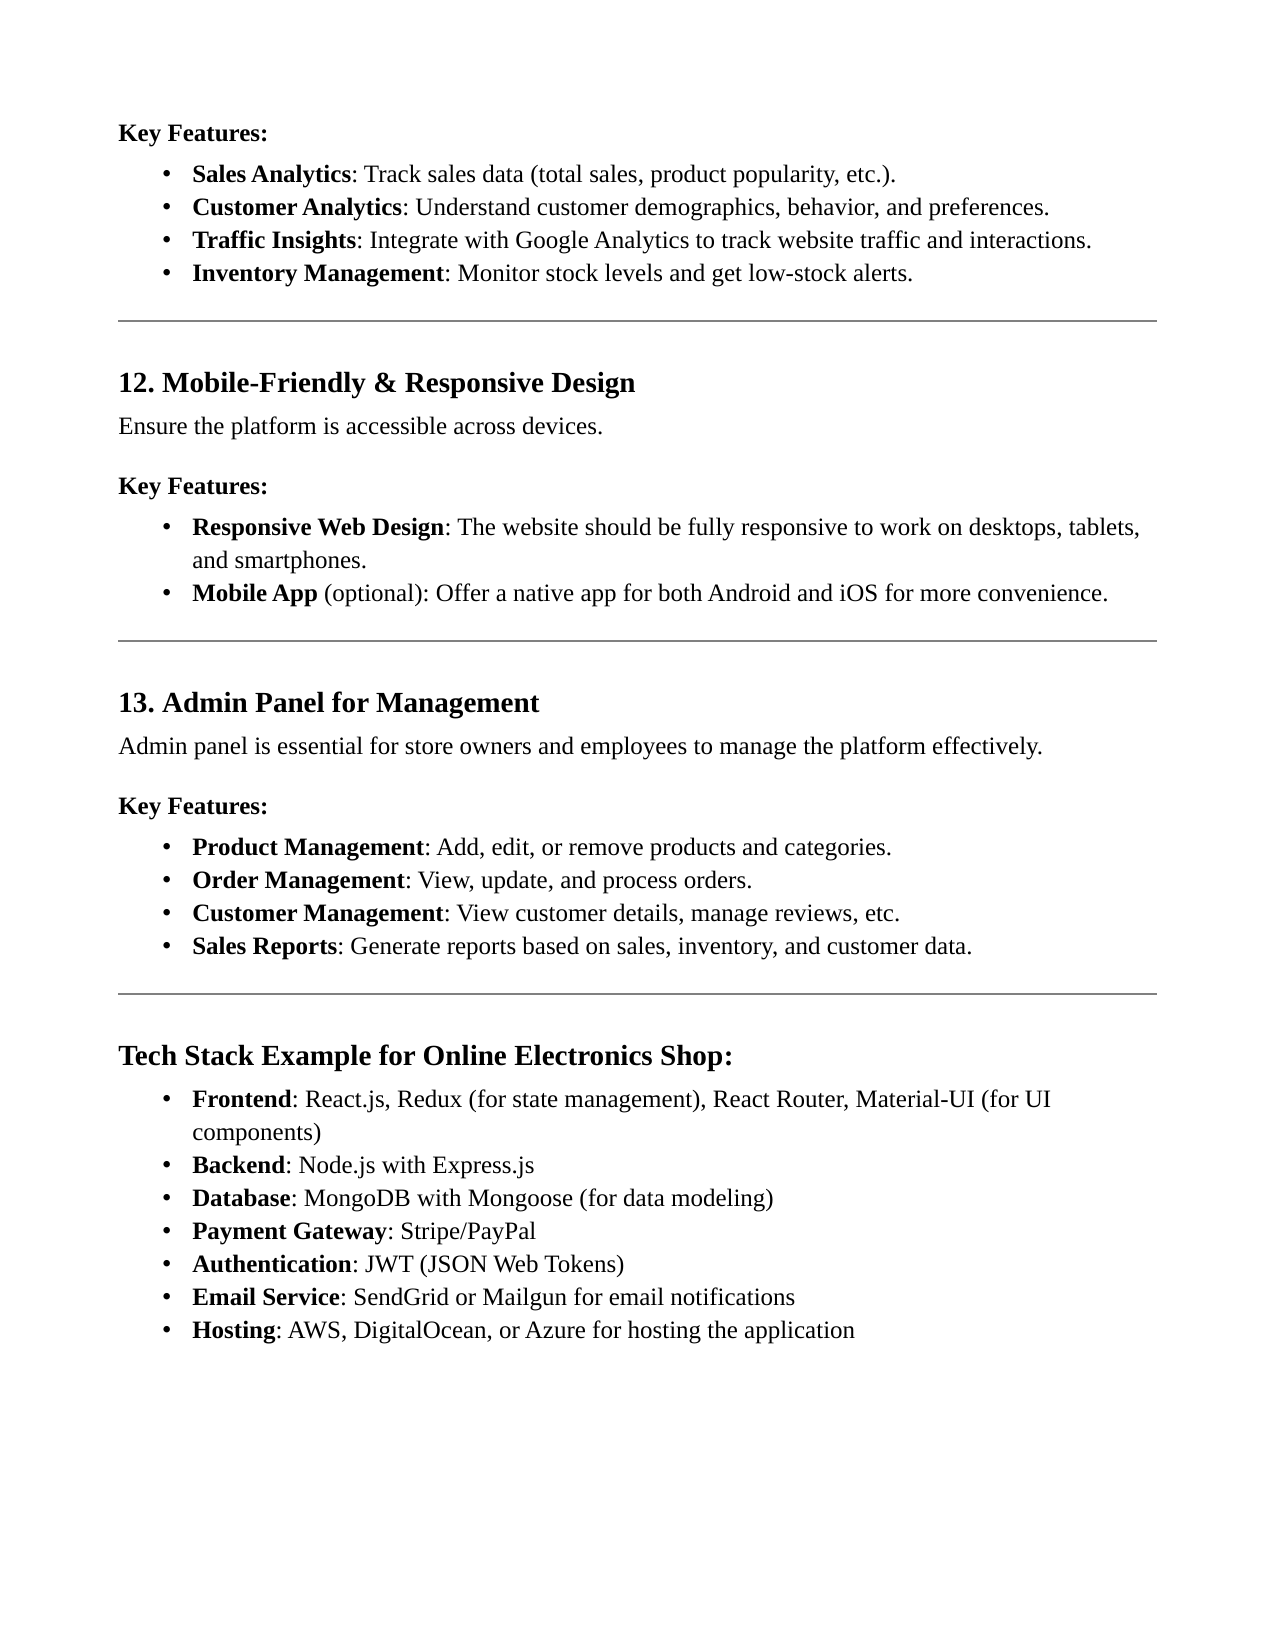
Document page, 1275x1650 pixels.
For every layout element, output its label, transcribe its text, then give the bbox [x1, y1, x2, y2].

list Product Management: Add, edit, or remove products and categories. [162, 832, 1157, 861]
text Admin panel is essential for store owners and employees to manage the platform effectively. [118, 731, 1157, 759]
subtitle Key Features: [118, 791, 1157, 820]
text Ensure the platform is accessible across devices. [118, 411, 1157, 440]
list Sales Analytics: Track sales data (total sales, product popularity, etc.). [162, 159, 1157, 188]
list Traffic Insights: Integrate with Google Analytics to track website traffic and interactions. [162, 225, 1157, 254]
list Authentication: JWT (JSON Web Tokens) [162, 1249, 1157, 1278]
list Order Management: View, update, and process orders. [162, 865, 1157, 894]
subtitle Tech Stack Example for Online Electronics Shop: [118, 1038, 1157, 1071]
list Inventory Management: Monitor stock levels and get low-stock alerts. [162, 258, 1157, 287]
list Frontend: React.js, Redux (for state management), React Router, Material-UI (for UI components) [162, 1084, 1157, 1146]
list Backend: Node.js with Express.js [162, 1150, 1157, 1178]
subtitle 12. Mobile-Friendly & Responsive Design [118, 365, 1157, 398]
list Email Service: SendGrid or Mailgun for email notifications [162, 1282, 1157, 1311]
list Customer Management: View customer details, manage reviews, etc. [162, 898, 1157, 927]
list Responsive Web Design: The website should be fully responsive to work on desktops, tablets, and smartphones. [162, 512, 1157, 574]
subtitle Key Features: [118, 471, 1157, 500]
list Customer Analytics: Understand customer demographics, behavior, and preferences. [162, 192, 1157, 221]
list Database: MongoDB with Mongoose (for data modeling) [162, 1183, 1157, 1212]
subtitle Key Features: [118, 118, 1157, 147]
list Hosting: AWS, DigitalOcean, or Azure for hosting the application [162, 1315, 1157, 1344]
list Sales Reports: Generate reports based on sales, inventory, and customer data. [162, 931, 1157, 960]
list Payment Gateway: Stripe/PayPal [162, 1216, 1157, 1244]
list Mobile App (optional): Offer a native app for both Android and iOS for more convenience. [162, 578, 1157, 607]
subtitle 13. Admin Panel for Management [118, 685, 1157, 718]
